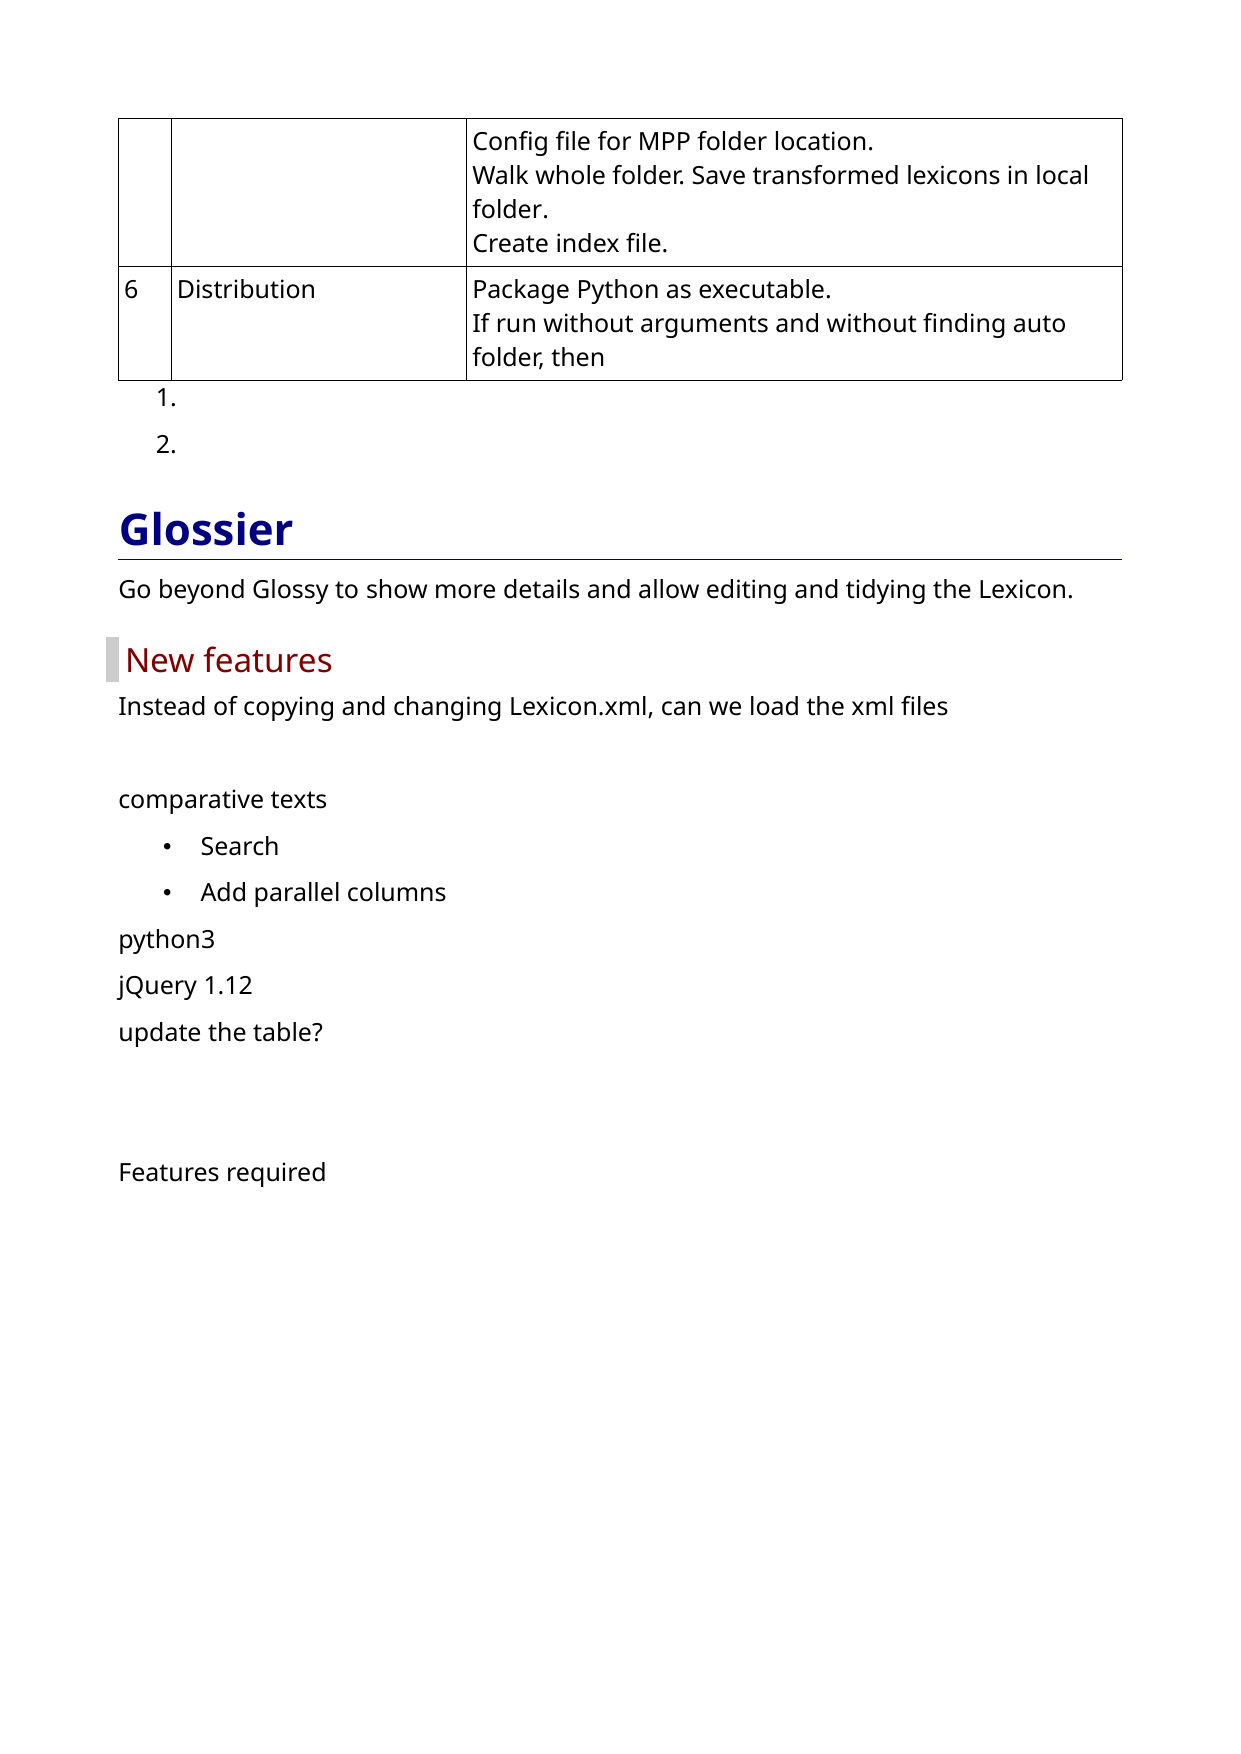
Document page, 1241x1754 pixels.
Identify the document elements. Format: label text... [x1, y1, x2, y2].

text jQuery 1.12 [118, 968, 1122, 1002]
table_cell Distribution [172, 267, 466, 380]
list Add parallel columns [163, 875, 1122, 909]
text python3 [118, 921, 1122, 956]
table_cell [172, 119, 466, 266]
table_cell Package Python as executable. If run without arguments and without finding auto folder, then [467, 267, 1122, 380]
text update the table? [118, 1014, 1122, 1049]
table_cell [119, 119, 171, 266]
table_cell Config file for MPP folder location. Walk whole folder. Save transformed lexicons in local folder. Create index file. [467, 119, 1122, 266]
subtitle Glossier [118, 498, 1122, 559]
text Instead of copying and changing Lexicon.xml, can we load the xml files [118, 689, 1122, 723]
table_cell 6 [119, 267, 171, 380]
text comparative texts [118, 782, 1122, 816]
subtitle New features [119, 637, 1122, 682]
text Features required [118, 1154, 1122, 1188]
list Search [163, 828, 1122, 862]
text Go beyond Glossy to show more details and allow editing and tidying the Lexicon. [118, 571, 1122, 605]
